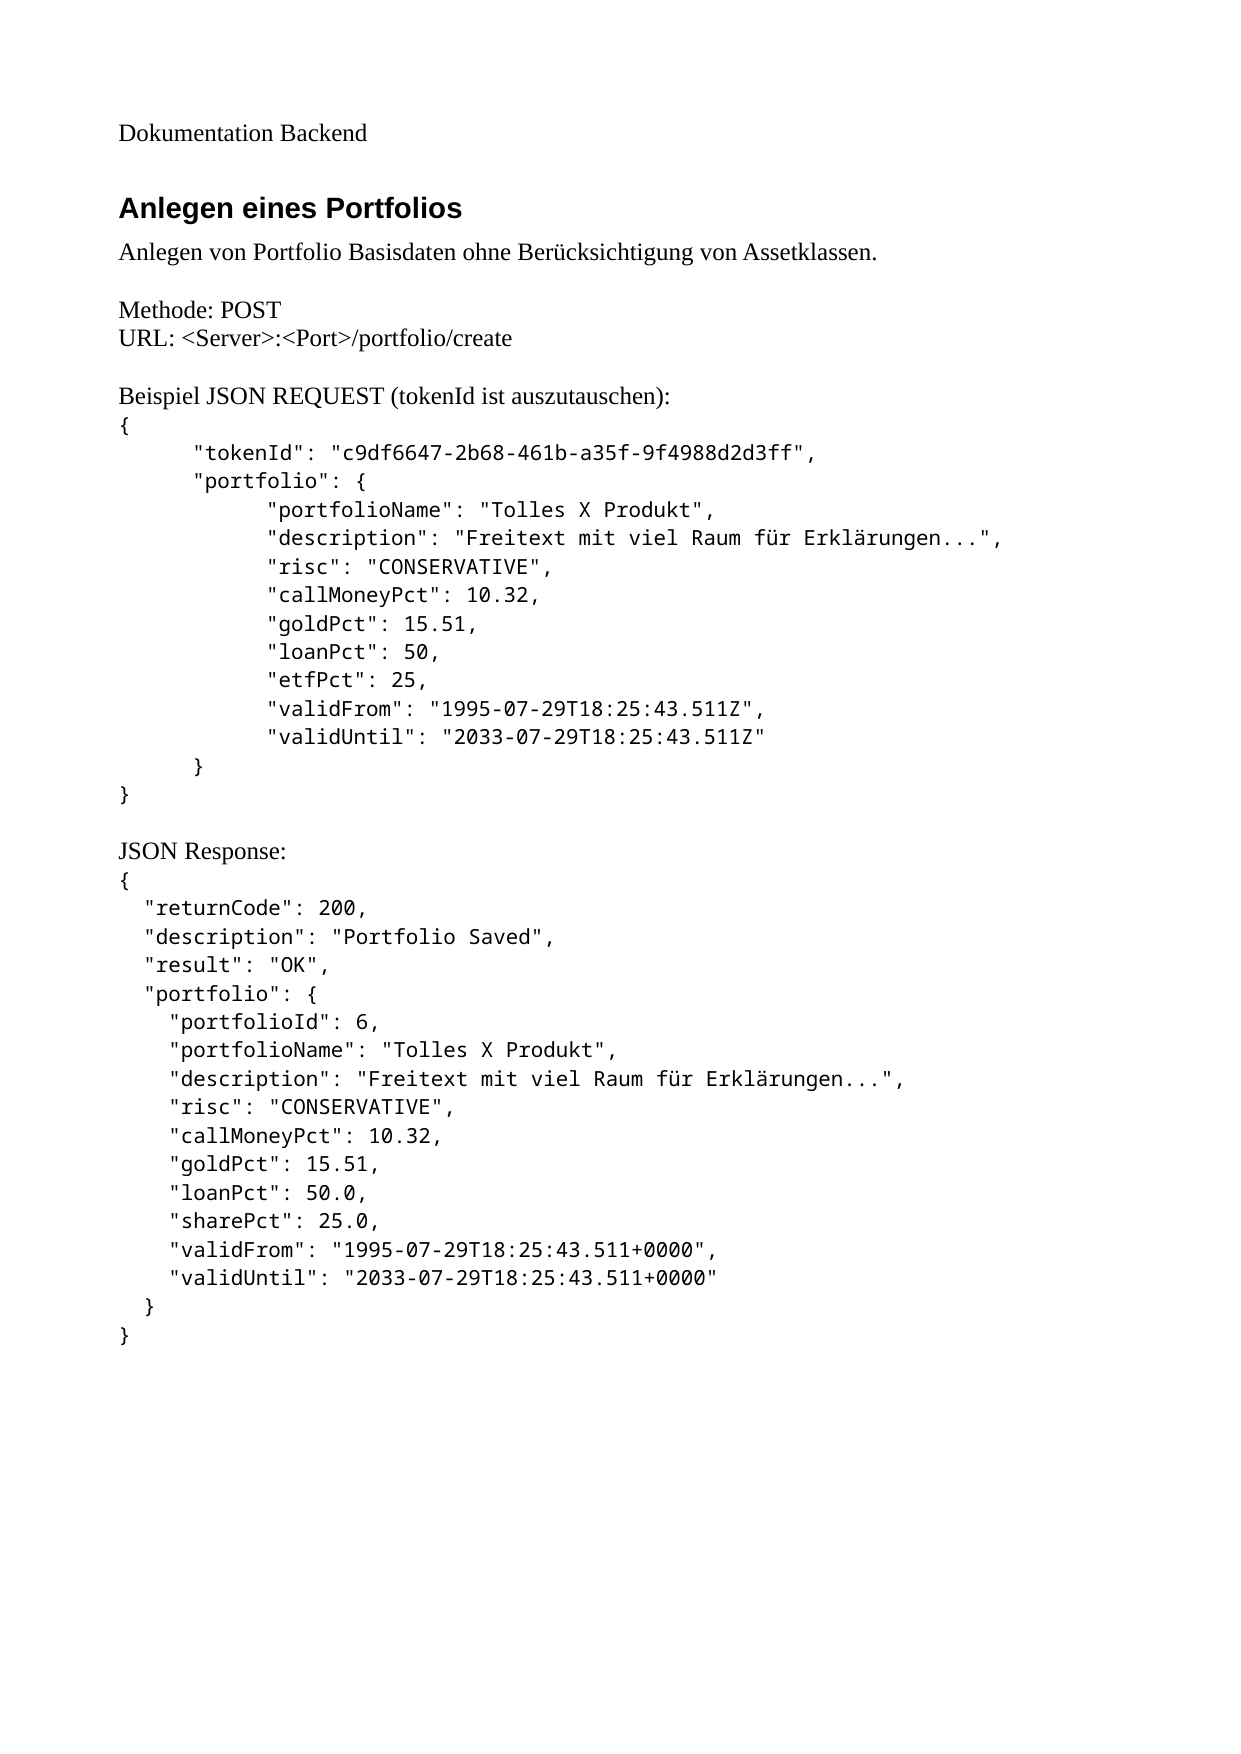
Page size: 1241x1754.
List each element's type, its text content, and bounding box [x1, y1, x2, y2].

text "loanPct": 50, [118, 637, 1122, 666]
text "returnCode": 200, [118, 893, 1122, 922]
text "validUntil": "2033-07-29T18:25:43.511Z" [118, 722, 1122, 751]
text } [118, 1320, 1122, 1348]
text { [118, 410, 1122, 438]
text "portfolio": { [118, 467, 1122, 495]
text "portfolioName": "Tolles X Produkt", [118, 1036, 1122, 1064]
text "tokenId": "c9df6647-2b68-461b-a35f-9f4988d2d3ff", [118, 438, 1122, 467]
text "portfolio": { [118, 979, 1122, 1007]
text JSON Response: [118, 836, 1122, 865]
text "loanPct": 50.0, [118, 1178, 1122, 1206]
text Anlegen von Portfolio Basisdaten ohne Berücksichtigung von Assetklassen. [118, 237, 1122, 266]
text "portfolioName": "Tolles X Produkt", [118, 495, 1122, 523]
text { [118, 865, 1122, 893]
text "etfPct": 25, [118, 666, 1122, 694]
text "description": "Portfolio Saved", [118, 922, 1122, 950]
text "sharePct": 25.0, [118, 1206, 1122, 1235]
text "goldPct": 15.51, [118, 609, 1122, 637]
text "validUntil": "2033-07-29T18:25:43.511+0000" [118, 1263, 1122, 1292]
text "result": "OK", [118, 950, 1122, 979]
text "description": "Freitext mit viel Raum für Erklärungen...", [118, 1064, 1122, 1092]
text "validFrom": "1995-07-29T18:25:43.511Z", [118, 694, 1122, 722]
text "callMoneyPct": 10.32, [118, 1121, 1122, 1149]
text "portfolioId": 6, [118, 1007, 1122, 1036]
text "validFrom": "1995-07-29T18:25:43.511+0000", [118, 1235, 1122, 1263]
text } [118, 1292, 1122, 1320]
text Methode: POST [118, 295, 1122, 323]
subtitle Anlegen eines Portfolios [118, 191, 1122, 225]
text "goldPct": 15.51, [118, 1149, 1122, 1178]
text "description": "Freitext mit viel Raum für Erklärungen...", [118, 523, 1122, 552]
text "callMoneyPct": 10.32, [118, 580, 1122, 609]
text "risc": "CONSERVATIVE", [118, 552, 1122, 580]
text Beispiel JSON REQUEST (tokenId ist auszutauschen): [118, 381, 1122, 410]
text URL: <Server>:<Port>/portfolio/create [118, 323, 1122, 352]
text } [118, 779, 1122, 808]
text "risc": "CONSERVATIVE", [118, 1092, 1122, 1121]
text } [118, 751, 1122, 779]
